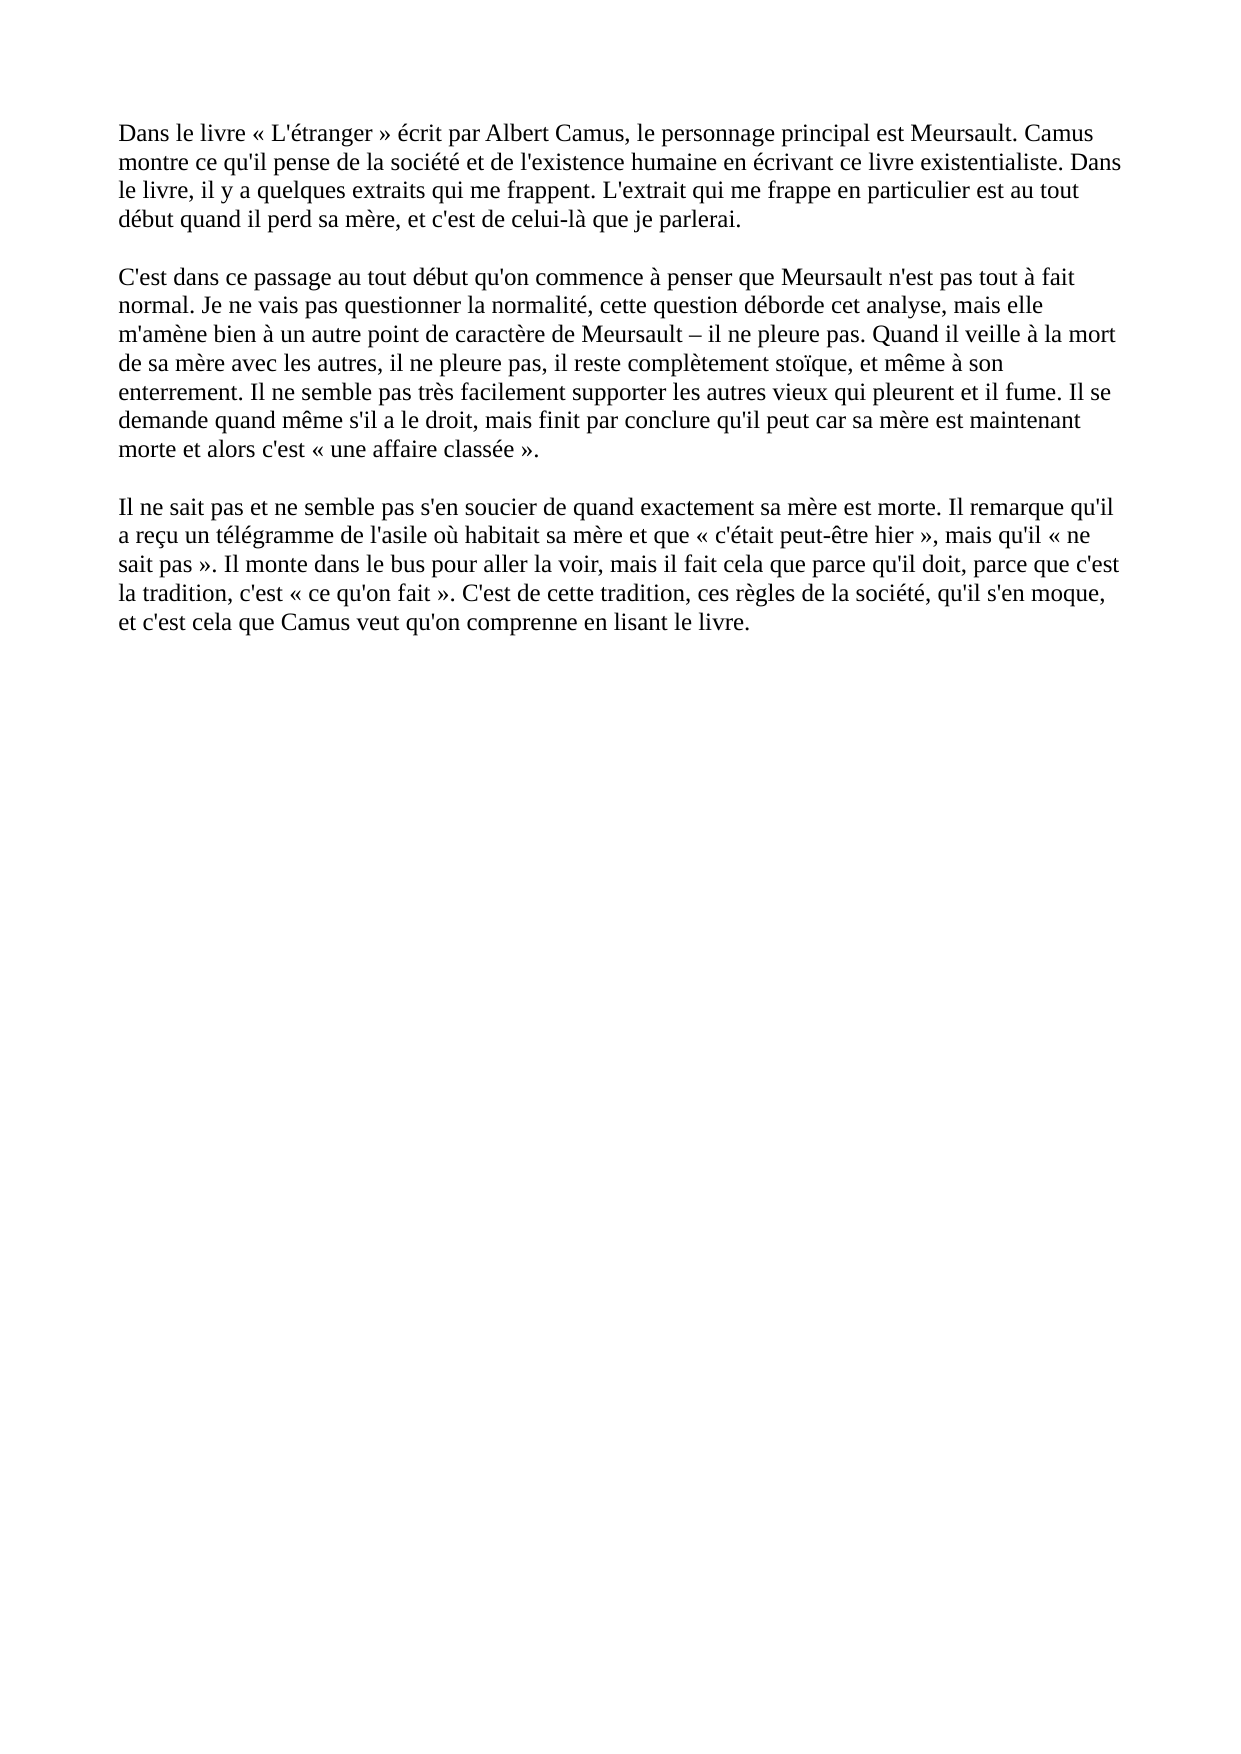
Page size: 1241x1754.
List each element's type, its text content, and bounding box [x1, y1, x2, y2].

text Il ne sait pas et ne semble pas s'en soucier de quand exactement sa mère est morte. Il remarque qu'il a reçu un télégramme de l'asile où habitait sa mère et que « c'était peut-être hier », mais qu'il « ne sait pas ». Il monte dans le bus pour aller la voir, mais il fait cela que parce qu'il doit, parce que c'est la tradition, c'est « ce qu'on fait ». C'est de cette tradition, ces règles de la société, qu'il s'en moque, et c'est cela que Camus veut qu'on comprenne en lisant le livre. [118, 492, 1122, 636]
text Dans le livre « L'étranger » écrit par Albert Camus, le personnage principal est Meursault. Camus montre ce qu'il pense de la société et de l'existence humaine en écrivant ce livre existentialiste. Dans le livre, il y a quelques extraits qui me frappent. L'extrait qui me frappe en particulier est au tout début quand il perd sa mère, et c'est de celui-là que je parlerai. [118, 118, 1122, 233]
text C'est dans ce passage au tout début qu'on commence à penser que Meursault n'est pas tout à fait normal. Je ne vais pas questionner la normalité, cette question déborde cet analyse, mais elle m'amène bien à un autre point de caractère de Meursault – il ne pleure pas. Quand il veille à la mort de sa mère avec les autres, il ne pleure pas, il reste complètement stoïque, et même à son enterrement. Il ne semble pas très facilement supporter les autres vieux qui pleurent et il fume. Il se demande quand même s'il a le droit, mais finit par conclure qu'il peut car sa mère est maintenant morte et alors c'est « une affaire classée ». [118, 262, 1122, 463]
